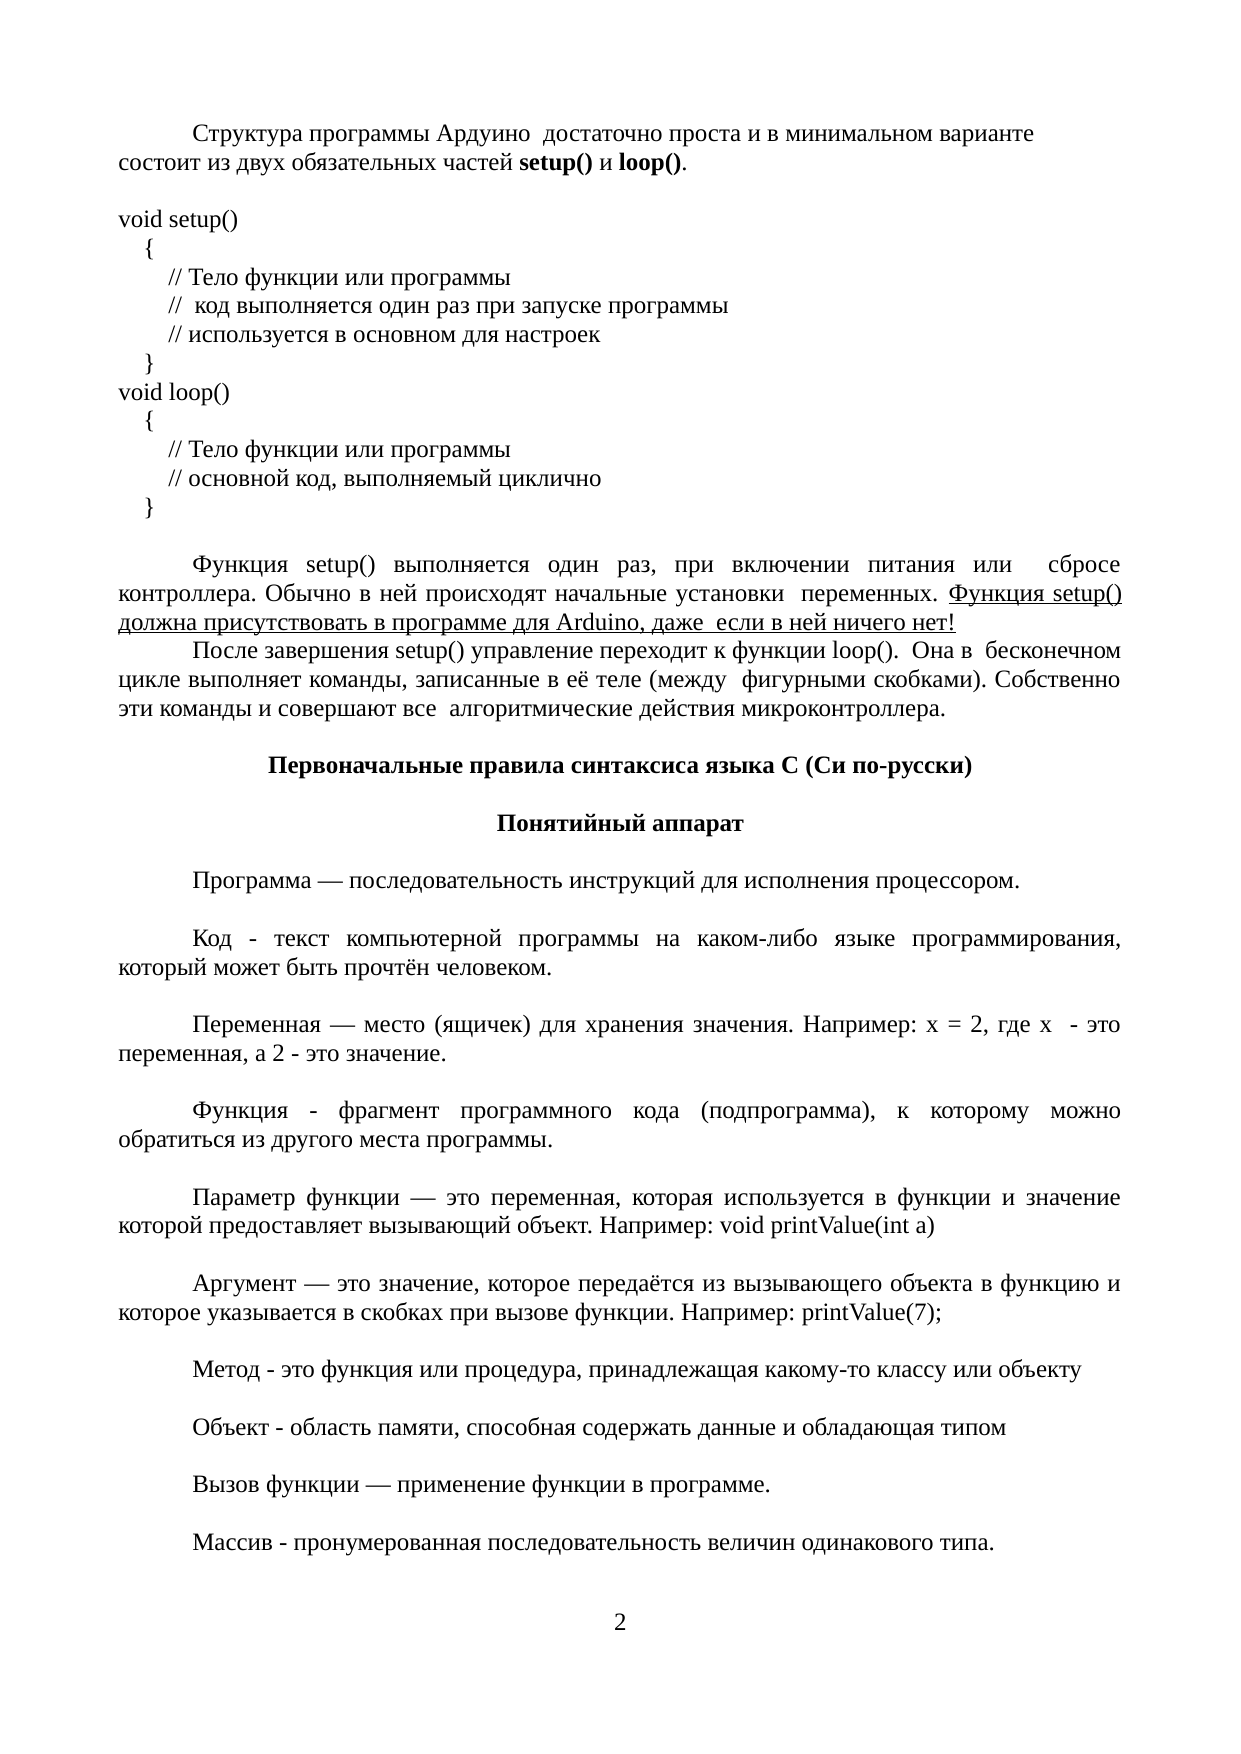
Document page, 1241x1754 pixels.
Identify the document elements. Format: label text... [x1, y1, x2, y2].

text // код выполняется один раз при запуске программы [118, 291, 1122, 319]
text Массив - пронумерованная последовательность величин одинакового типа. [118, 1527, 1122, 1556]
text Метод - это функция или процедура, принадлежащая какому-то классу или объекту [118, 1354, 1122, 1383]
text Вызов функции — применение функции в программе. [118, 1469, 1122, 1498]
text Аргумент — это значение, которое передаётся из вызывающего объекта в функцию и которое указывается в скобках при вызове функции. Например: printValue(7); [118, 1268, 1122, 1326]
text Функция - фрагмент программного кода (подпрограмма), к которому можно обратиться из другого места программы. [118, 1096, 1122, 1153]
text Функция setup() выполняется один раз, при включении питания или сбросе контроллера. Обычно в ней происходят начальные установки переменных. Функция setup() должна присутствовать в программе для Arduino, даже если в ней ничего нет! [118, 549, 1122, 636]
text } [118, 492, 1122, 521]
text // Тело функции или программы [118, 434, 1122, 463]
text Понятийный аппарат [118, 808, 1122, 837]
text { [118, 406, 1122, 434]
text После завершения setup() управление переходит к функции loop(). Она в бесконечном цикле выполняет команды, записанные в её теле (между фигурными скобками). Собственно эти команды и совершают все алгоритмические действия микроконтроллера. [118, 636, 1122, 722]
text { [118, 233, 1122, 262]
text void setup() [118, 204, 1122, 233]
text Параметр функции — это переменная, которая используется в функции и значение которой предоставляет вызывающий объект. Например: void printValue(int a) [118, 1182, 1122, 1239]
text } [118, 348, 1122, 377]
text Структура программы Ардуино достаточно проста и в минимальном варианте состоит из двух обязательных частей setup() и loop(). [118, 118, 1122, 176]
text void loop() [118, 377, 1122, 406]
text // используется в основном для настроек [118, 319, 1122, 348]
text Программа — последовательность инструкций для исполнения процессором. [118, 866, 1122, 894]
text // Тело функции или программы [118, 262, 1122, 291]
text Переменная — место (ящичек) для хранения значения. Например: х = 2, где x - это переменная, а 2 - это значение. [118, 1009, 1122, 1067]
text Объект - область памяти, способная содержать данные и обладающая типом [118, 1412, 1122, 1441]
text Первоначальные правила синтаксиса языка C (Си по-русски) [118, 751, 1122, 779]
text // основной код, выполняемый циклично [118, 463, 1122, 492]
text Код - текст компьютерной программы на каком-либо языке программирования, который может быть прочтён человеком. [118, 923, 1122, 981]
